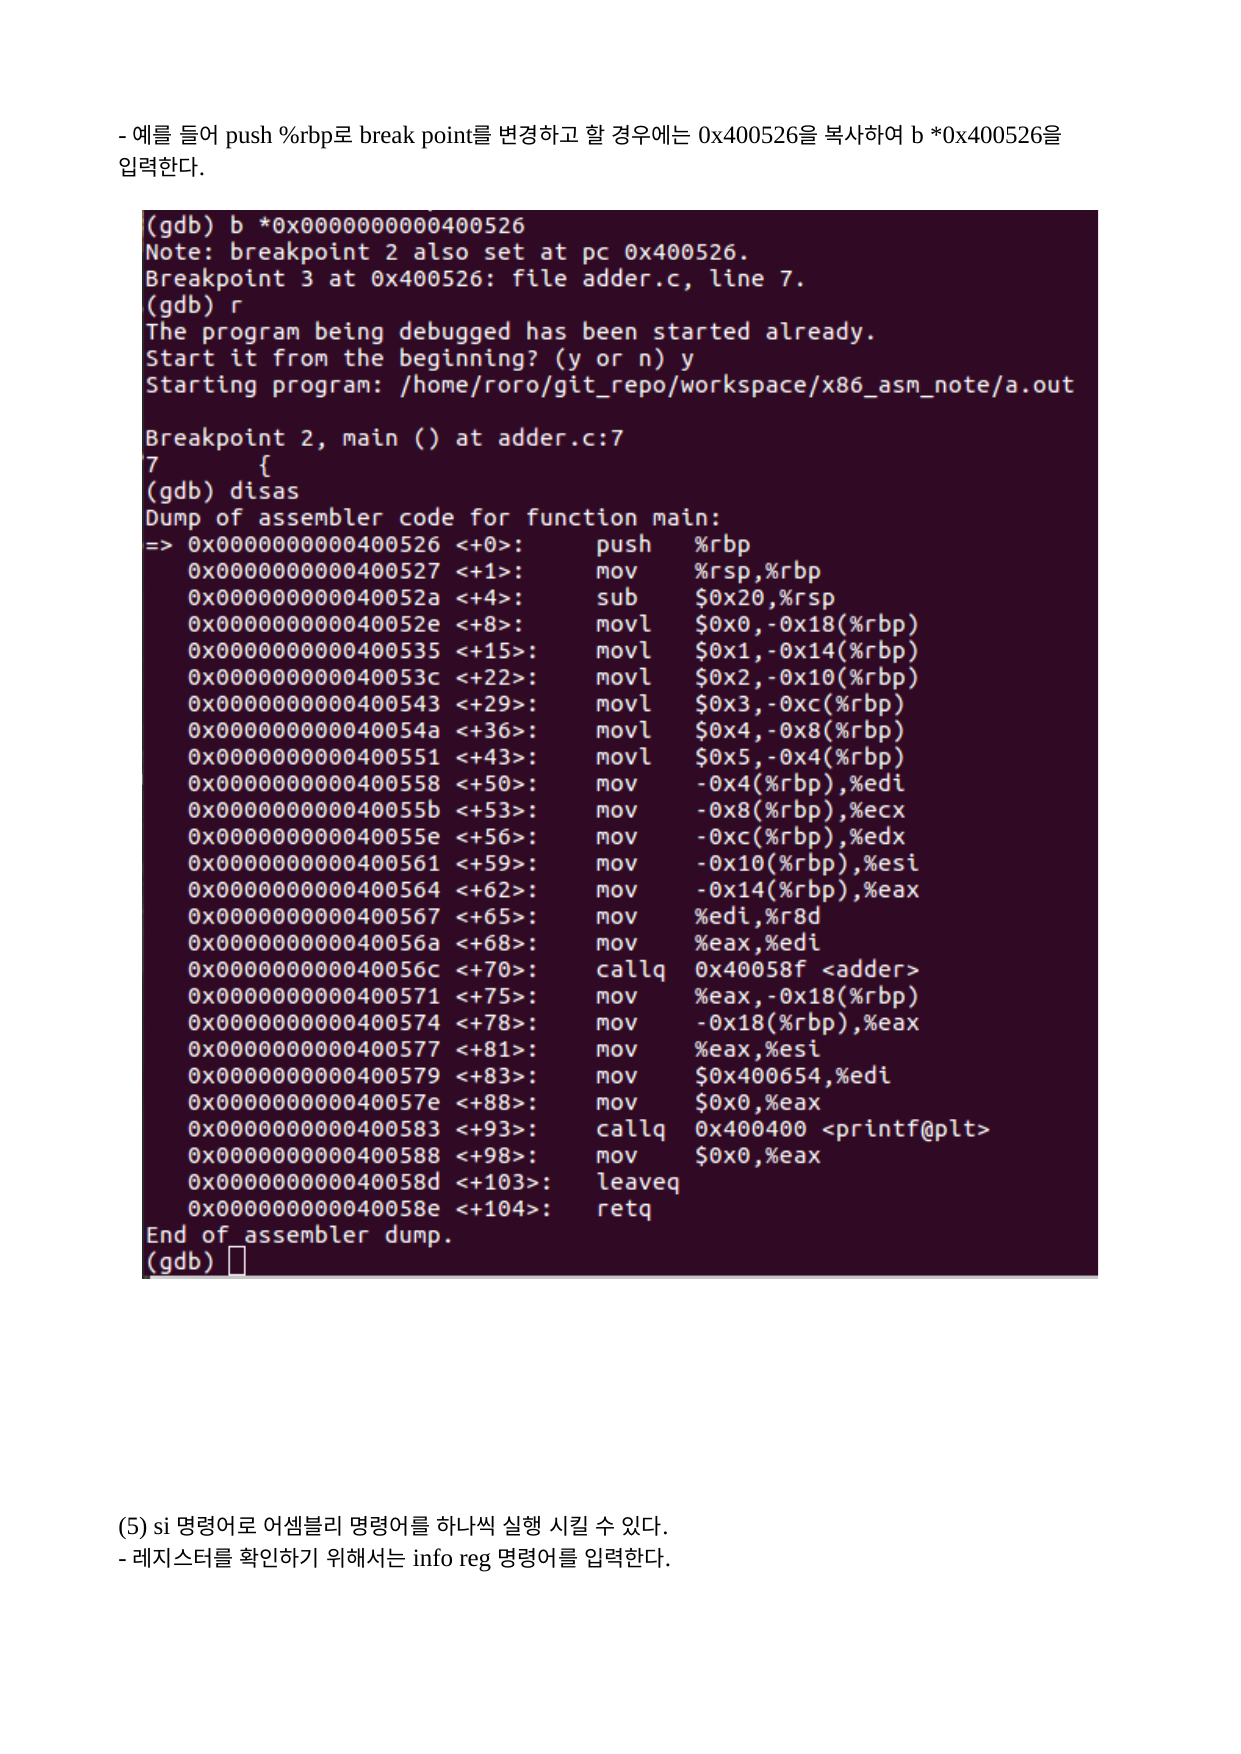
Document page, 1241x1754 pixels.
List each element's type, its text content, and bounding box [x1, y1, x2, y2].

text - 레지스터를 확인하기 위해서는 info reg 명령어를 입력한다. [118, 1541, 1122, 1572]
picture [142, 210, 1099, 1279]
text - 예를 들어 push %rbp로 break point를 변경하고 할 경우에는 0x400526을 복사하여 b *0x400526을 입력한다. [118, 118, 1122, 181]
text (5) si 명령어로 어셈블리 명령어를 하나씩 실행 시킬 수 있다. [118, 1509, 1122, 1541]
